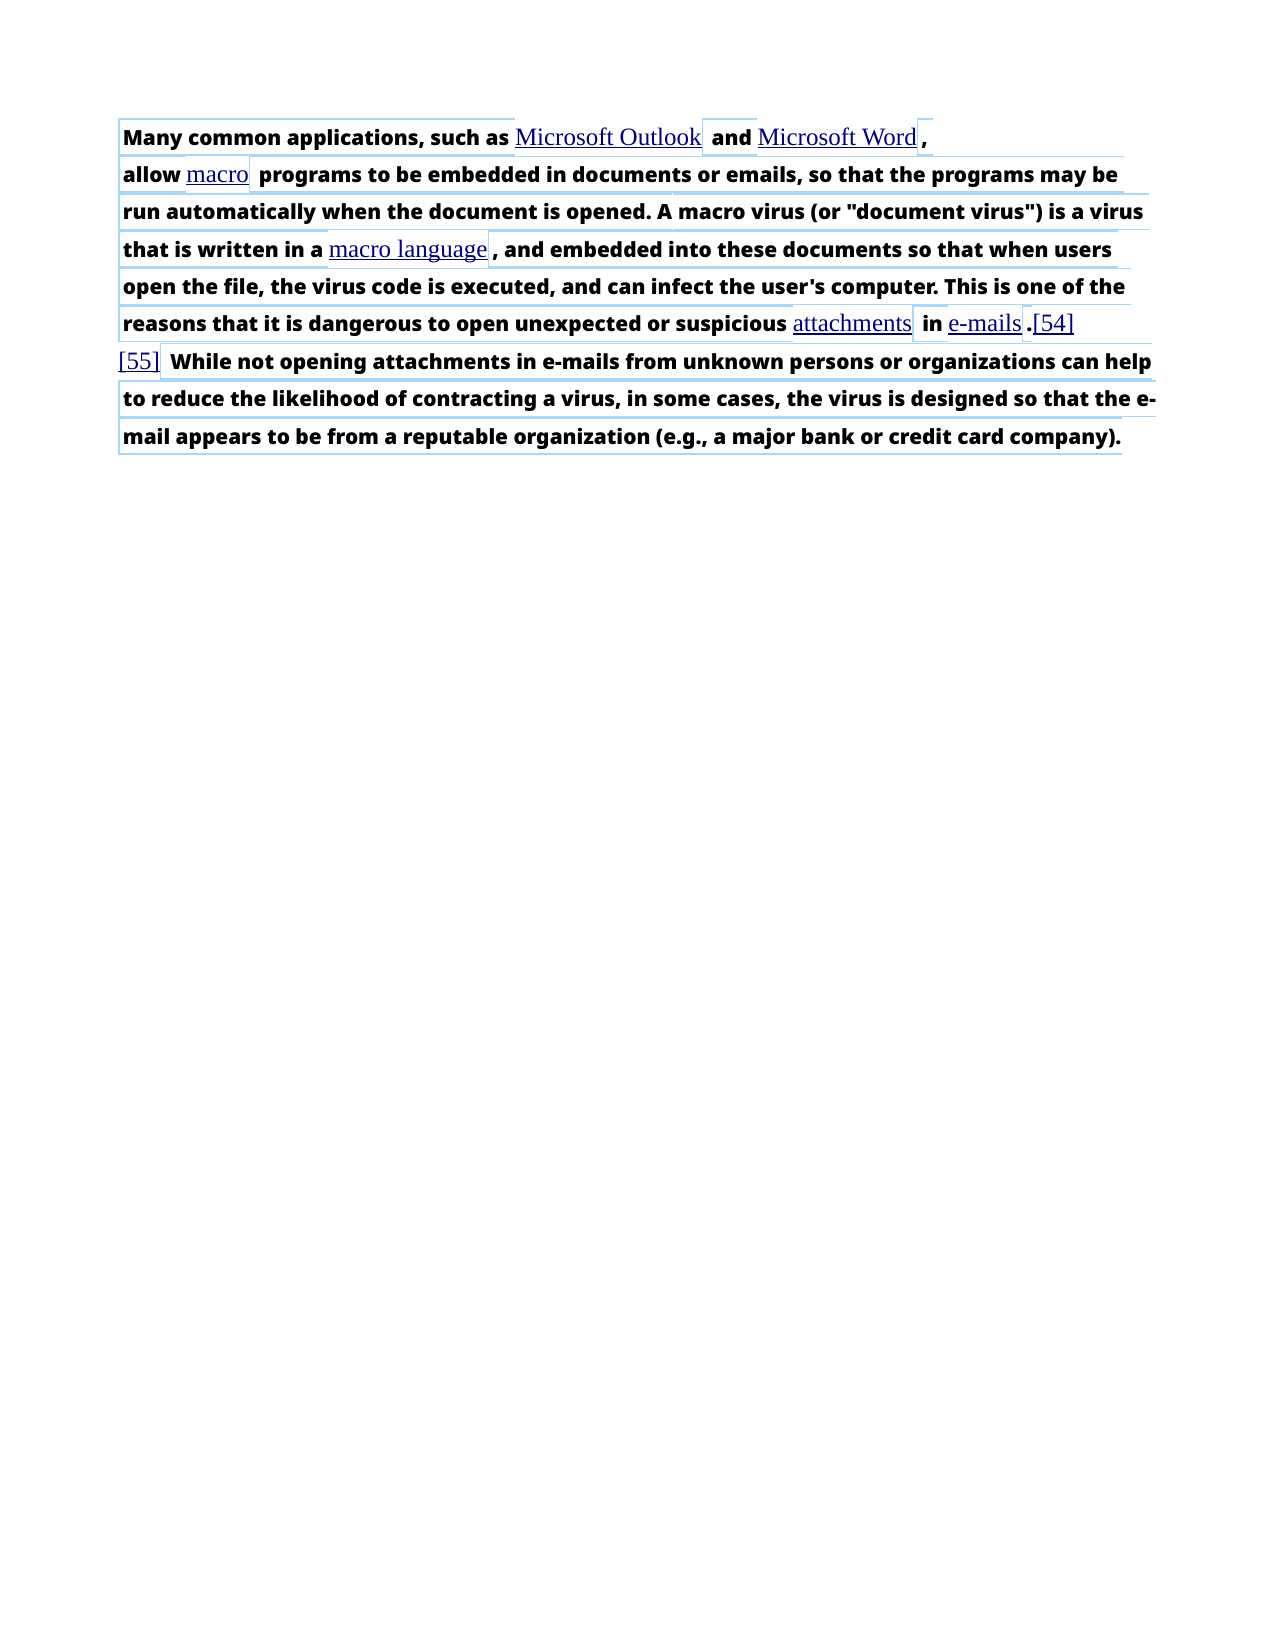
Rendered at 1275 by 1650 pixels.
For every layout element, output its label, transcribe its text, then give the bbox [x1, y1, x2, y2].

text Many common applications, such as Microsoft Outlook and Microsoft Word, allow macro programs to be embedded in documents or emails, so that the programs may be run automatically when the document is opened. A macro virus (or "document virus") is a virus that is written in a macro language, and embedded into these documents so that when users open the file, the virus code is executed, and can infect the user's computer. This is one of the reasons that it is dangerous to open unexpected or suspicious attachments in e-mails.[54][55] While not opening attachments in e-mails from unknown persons or organizations can help to reduce the likelihood of contracting a virus, in some cases, the virus is designed so that the e-mail appears to be from a reputable organization (e.g., a major bank or credit card company). [118, 305, 912, 371]
text Many common applications, such as Microsoft Outlook and Microsoft Word, allow macro programs to be embedded in documents or emails, so that the programs may be run automatically when the document is opened. A macro virus (or "document virus") is a virus that is written in a macro language, and embedded into these documents so that when users open the file, the virus code is executed, and can infect the user's computer. This is one of the reasons that it is dangerous to open unexpected or suspicious attachments in e-mails.[54][55] While not opening attachments in e-mails from unknown persons or organizations can help to reduce the likelihood of contracting a virus, in some cases, the virus is designed so that the e-mail appears to be from a reputable organization (e.g., a major bank or credit card company). [120, 118, 702, 156]
text Many common applications, such as Microsoft Outlook and Microsoft Word, allow macro programs to be embedded in documents or emails, so that the programs may be run automatically when the document is opened. A macro virus (or "document virus") is a virus that is written in a macro language, and embedded into these documents so that when users open the file, the virus code is executed, and can infect the user's computer. This is one of the reasons that it is dangerous to open unexpected or suspicious attachments in e-mails.[54][55] While not opening attachments in e-mails from unknown persons or organizations can help to reduce the likelihood of contracting a virus, in some cases, the virus is designed so that the e-mail appears to be from a reputable organization (e.g., a major bank or credit card company). [120, 417, 1157, 455]
text Many common applications, such as Microsoft Outlook and Microsoft Word, allow macro programs to be embedded in documents or emails, so that the programs may be run automatically when the document is opened. A macro virus (or "document virus") is a virus that is written in a macro language, and embedded into these documents so that when users open the file, the virus code is executed, and can infect the user's computer. This is one of the reasons that it is dangerous to open unexpected or suspicious attachments in e-mails.[54][55] While not opening attachments in e-mails from unknown persons or organizations can help to reduce the likelihood of contracting a virus, in some cases, the virus is designed so that the e-mail appears to be from a reputable organization (e.g., a major bank or credit card company). [120, 118, 1157, 416]
